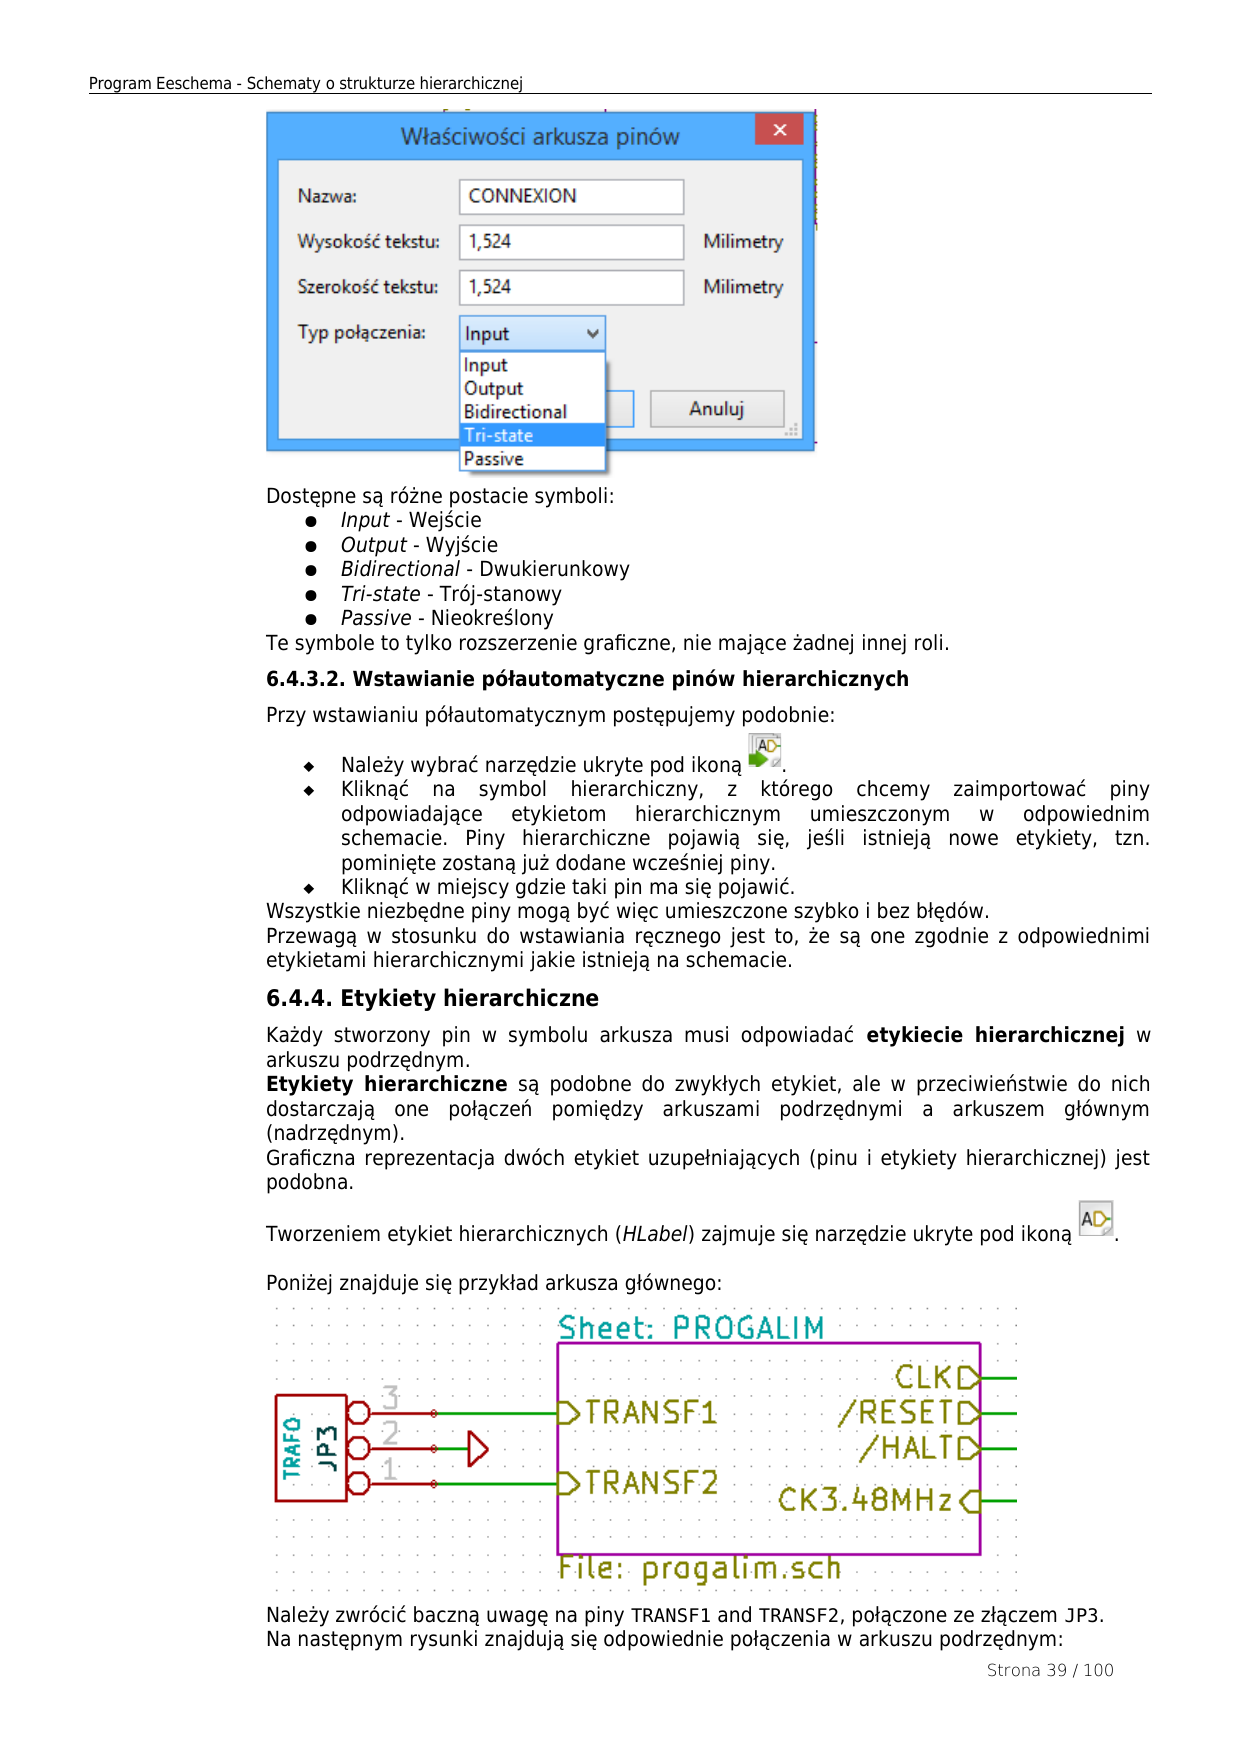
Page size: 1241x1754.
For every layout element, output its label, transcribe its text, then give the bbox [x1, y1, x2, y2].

list Kliknąć w miejscy gdzie taki pin ma się pojawić. [303, 875, 1152, 899]
picture [265, 1301, 1017, 1597]
list Bidirectional - Dwukierunkowy [303, 557, 1152, 582]
text Każdy stworzony pin w symbolu arkusza musi odpowiadać etykiecie hierarchicznej w arkuszu podrzędnym. [266, 1023, 1152, 1072]
text Wszystkie niezbędne piny mogą być więc umieszczone szybko i bez błędów. [266, 899, 1152, 924]
text Graficzna reprezentacja dwóch etykiet uzupełniających (pinu i etykiety hierarchicznej) jest podobna. [266, 1146, 1152, 1195]
text Przewagą w stosunku do wstawiania ręcznego jest to, że są one zgodnie z odpowiednimi etykietami hierarchicznymi jakie istnieją na schemacie. [266, 924, 1152, 973]
list Należy wybrać narzędzie ukryte pod ikoną . [303, 728, 1152, 777]
list Tri-state - Trój-stanowy [303, 582, 1152, 606]
text Etykiety hierarchiczne są podobne do zwykłych etykiet, ale w przeciwieństwie do nich dostarczają one połączeń pomiędzy arkuszami podrzędnymi a arkuszem głównym (nadrzędnym). [266, 1072, 1152, 1146]
text Poniżej znajduje się przykład arkusza głównego: [266, 1271, 1152, 1295]
list Kliknąć na symbol hierarchiczny, z którego chcemy zaimportować piny odpowiadające etykietom hierarchicznym umieszczonym w odpowiednim schemacie. Piny hierarchiczne pojawią się, jeśli istnieją nowe etykiety, tzn. pominięte zostaną już dodane wcześniej piny. [303, 777, 1152, 875]
picture [265, 109, 818, 478]
text Należy zwrócić baczną uwagę na piny TRANSF1 and TRANSF2, połączone ze złączem JP3. [266, 1602, 1152, 1627]
text Dostępne są różne postacie symboli: [266, 484, 1152, 508]
text Te symbole to tylko rozszerzenie graficzne, nie mające żadnej innej roli. [266, 631, 1152, 655]
text Tworzeniem etykiet hierarchicznych (HLabel) zajmuje się narzędzie ukryte pod ikoną . [266, 1195, 1152, 1246]
subtitle Wstawianie półautomatyczne pinów hierarchicznych [266, 667, 1152, 691]
list Input - Wejście [303, 508, 1152, 533]
text Przy wstawianiu półautomatycznym postępujemy podobnie: [266, 703, 1152, 728]
list Passive - Nieokreślony [303, 606, 1152, 631]
subtitle Etykiety hierarchiczne [266, 984, 1152, 1012]
list Output - Wyjście [303, 533, 1152, 557]
text Na następnym rysunki znajdują się odpowiednie połączenia w arkuszu podrzędnym: [266, 1627, 1152, 1651]
